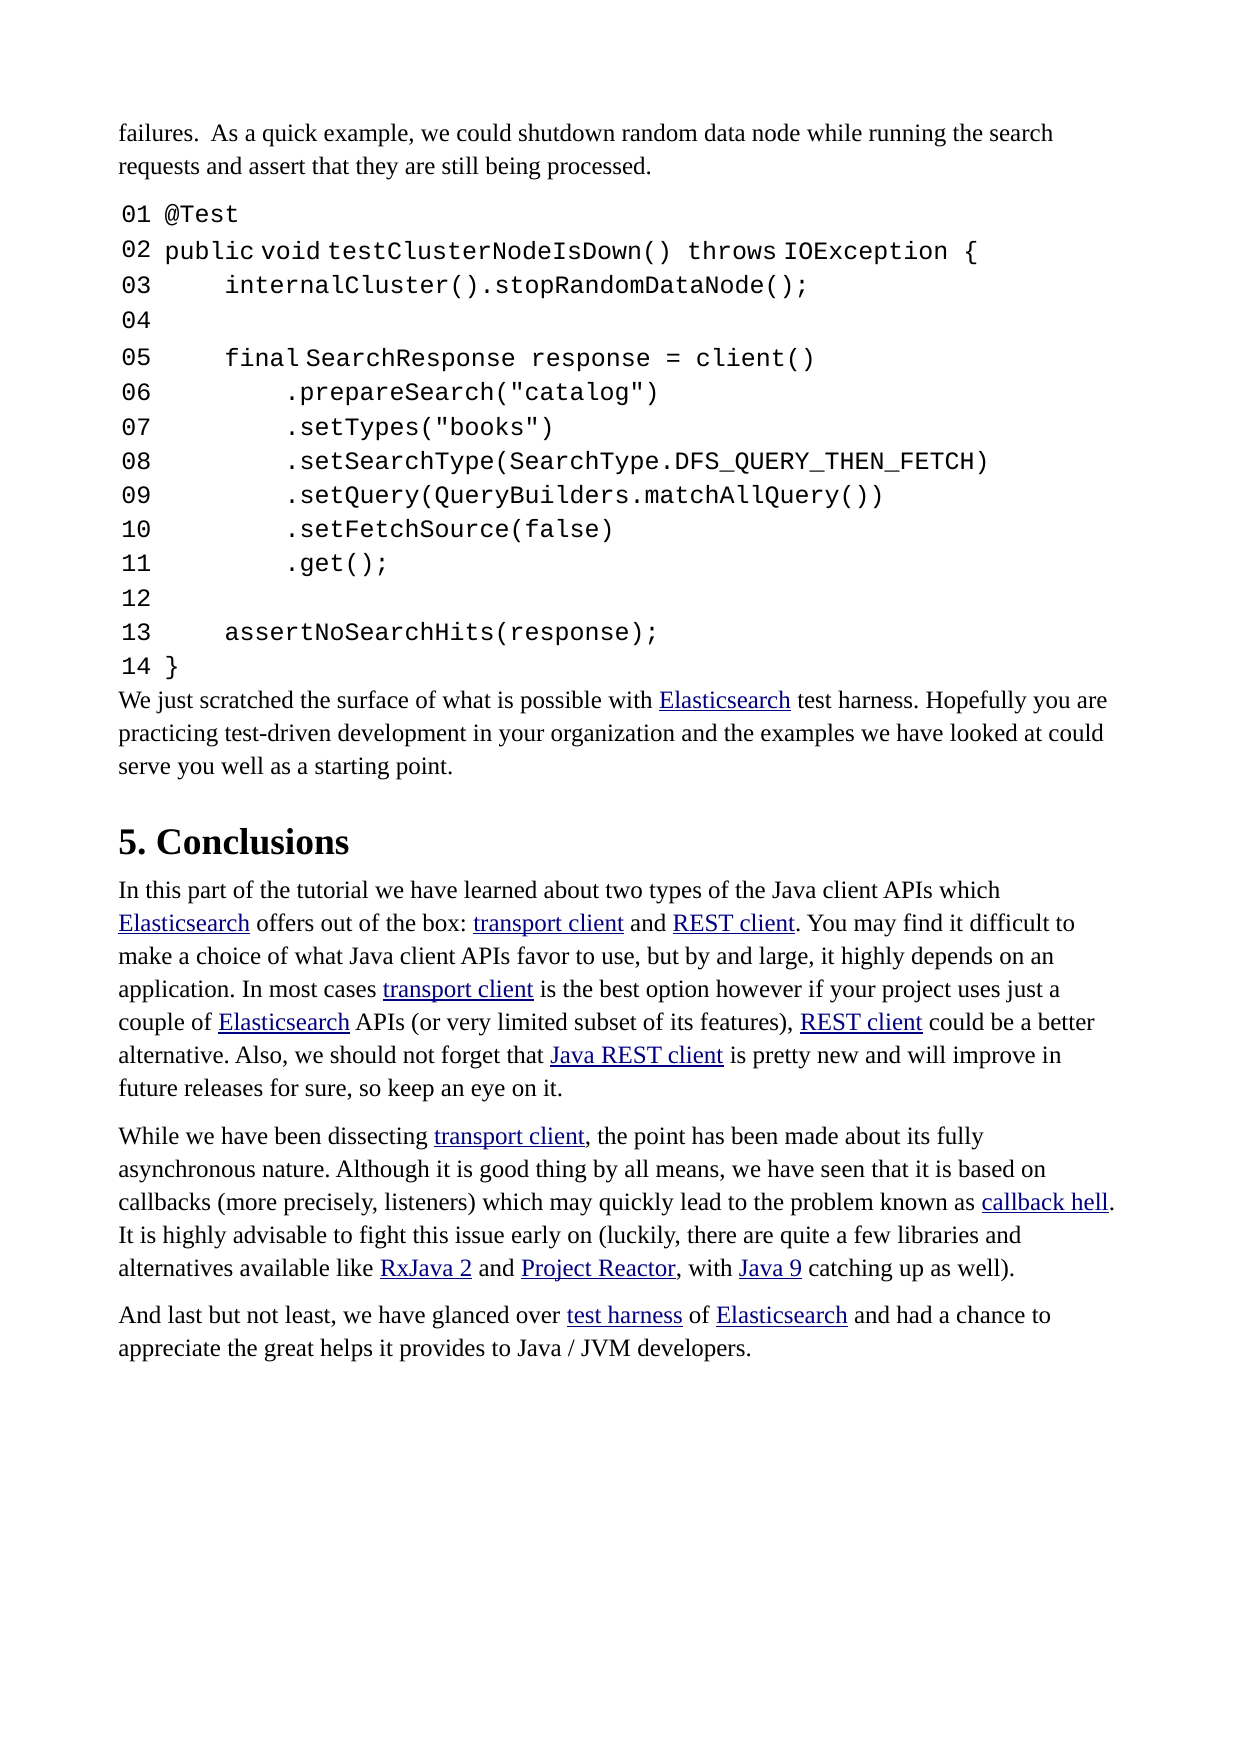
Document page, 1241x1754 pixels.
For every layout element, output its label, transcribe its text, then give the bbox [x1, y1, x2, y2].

table_header .setQuery(QueryBuilders.matchAllQuery()) [161, 480, 905, 514]
table_header final SearchResponse response = client() [161, 340, 835, 377]
text failures. As a quick example, we could shutdown random data node while running the search requests and assert that they are still being processed. [118, 118, 1122, 180]
subtitle 5. Conclusions [118, 819, 1122, 863]
text We just scratched the surface of what is possible with Elasticsearch test harness. Hopefully you are practicing test-driven development in your organization and the examples we have looked at could serve you well as a starting point. [118, 685, 1122, 780]
table_header @Test [161, 199, 253, 233]
text While we have been dissecting transport client, the point has been made about its fully asynchronous nature. Although it is good thing by all means, we have seen that it is based on callbacks (more precisely, listeners) which may quickly lead to the problem known as callback hell. It is highly advisable to fight this issue early on (luckily, there are quite a few libraries and alternatives available like RxJava 2 and Project Reactor, with Java 9 catching up as well). [118, 1121, 1122, 1282]
table_header 03 [118, 270, 161, 304]
table_header 01 [118, 199, 161, 233]
table_header 05 [118, 340, 161, 377]
table_header public void testClusterNodeIsDown() throws IOException { [161, 233, 995, 269]
table_header } [161, 651, 193, 685]
table_header 14 [118, 651, 161, 685]
table_header 10 [118, 514, 161, 548]
table_header 11 [118, 548, 161, 582]
table_header 02 [118, 233, 161, 269]
table_header 08 [118, 445, 161, 479]
table_header assertNoSearchHits(response); [161, 617, 677, 651]
table_header .setTypes("books") [161, 411, 575, 445]
table_header .get(); [161, 548, 409, 582]
table_header [161, 304, 306, 340]
table_header 06 [118, 377, 161, 411]
table_header .setFetchSource(false) [161, 514, 635, 548]
table_header .prepareSearch("catalog") [161, 377, 680, 411]
table_header 13 [118, 617, 161, 651]
text In this part of the tutorial we have learned about two types of the Java client APIs which Elasticsearch offers out of the box: transport client and REST client. You may find it difficult to make a choice of what Java client APIs favor to use, but by and large, it highly depends on an application. In most cases transport client is the best option however if your project uses just a couple of Elasticsearch APIs (or very limited subset of its features), REST client could be a better alternative. Also, we should not forget that Java REST client is pretty new and will improve in future releases for sure, so keep an eye on it. [118, 875, 1122, 1102]
table_header internalCluster().stopRandomDataNode(); [161, 270, 828, 304]
table_header [161, 582, 181, 617]
table_header .setSearchType(SearchType.DFS_QUERY_THEN_FETCH) [161, 445, 1014, 479]
table_header 07 [118, 411, 161, 445]
text And last but not least, we have glanced over test harness of Elasticsearch and had a chance to appreciate the great helps it provides to Java / JVM developers. [118, 1301, 1122, 1362]
table_header 12 [118, 582, 161, 617]
table_header 04 [118, 304, 161, 340]
table_header 09 [118, 480, 161, 514]
